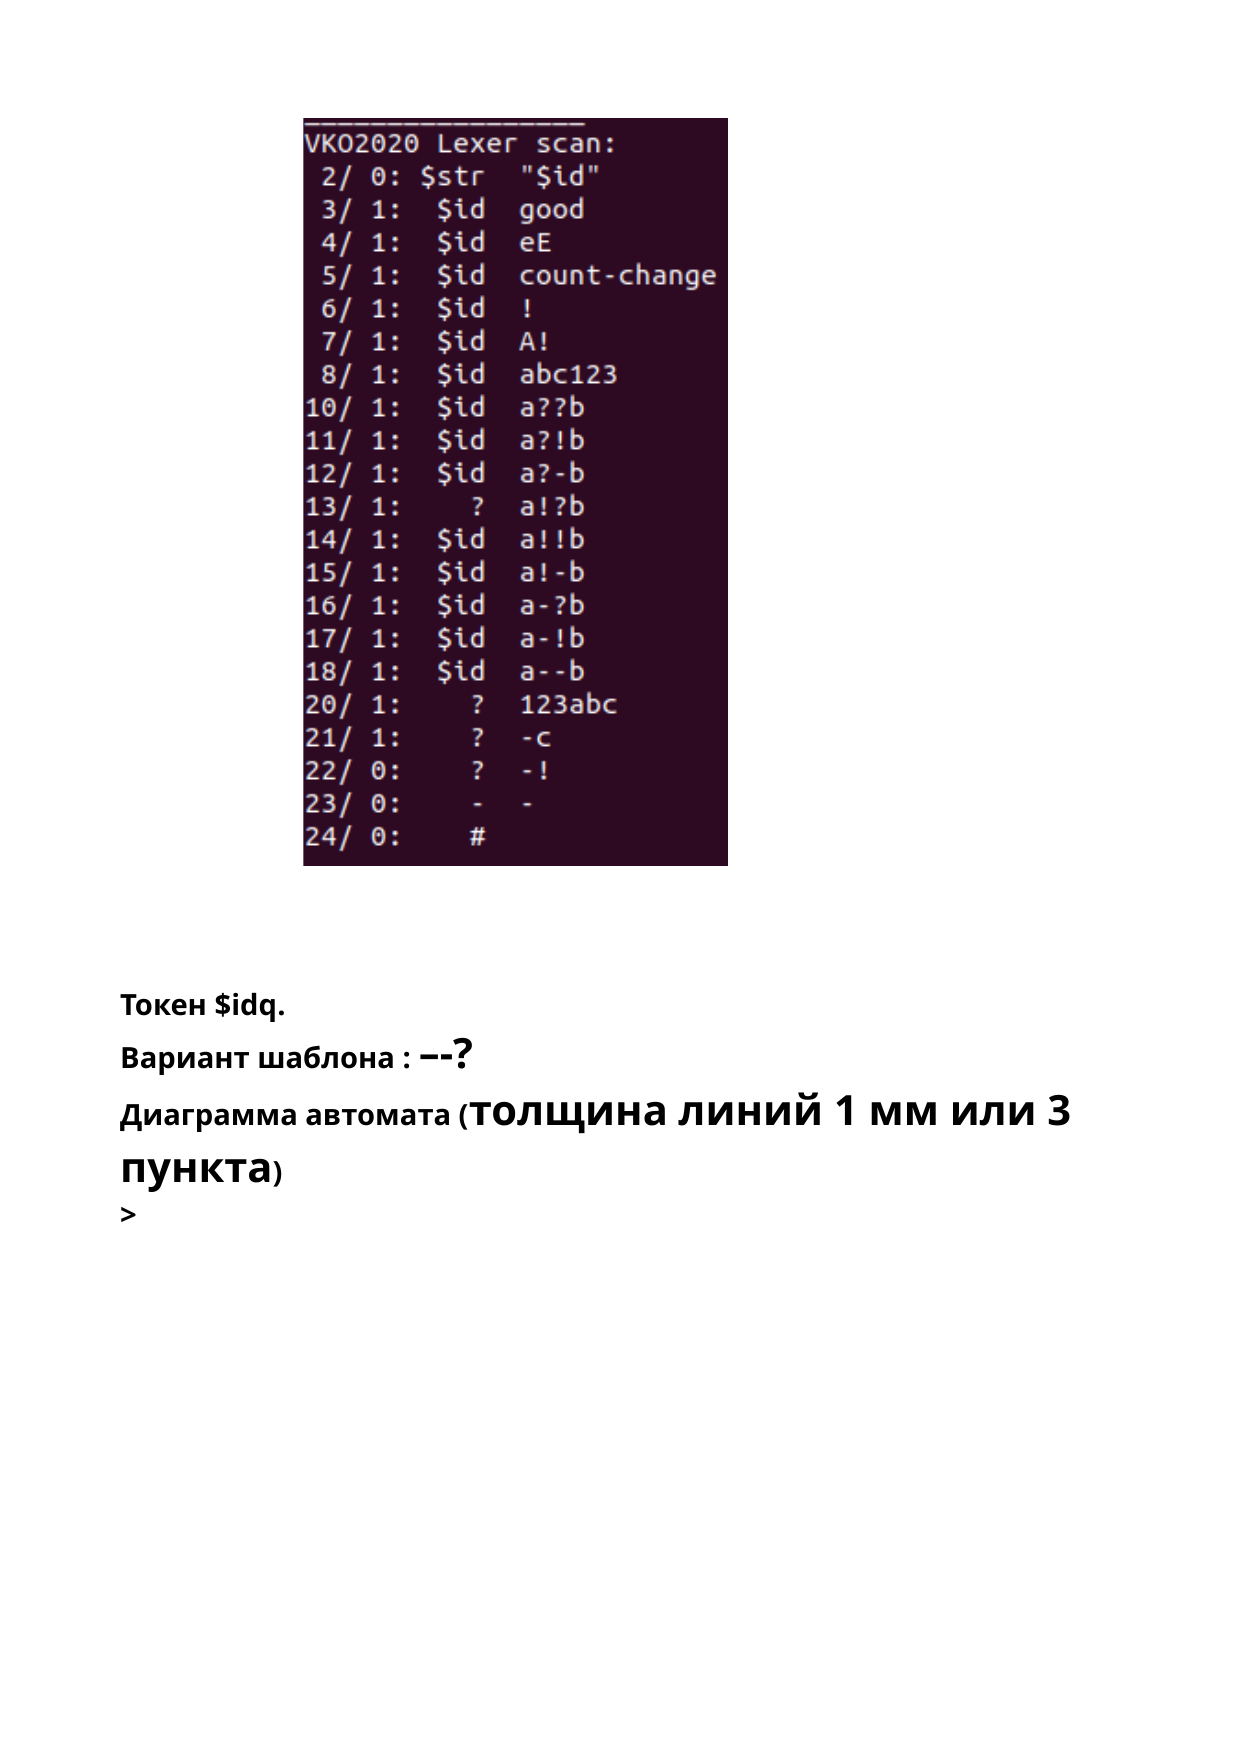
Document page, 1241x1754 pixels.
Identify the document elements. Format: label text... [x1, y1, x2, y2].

text > [120, 1195, 1120, 1234]
text Токен $idq. [120, 985, 1120, 1024]
text Вариант шаблона : –-? [120, 1024, 1120, 1081]
text Диаграмма автомата (толщина линий 1 мм или 3 пункта) [120, 1081, 1120, 1195]
picture [303, 118, 728, 866]
